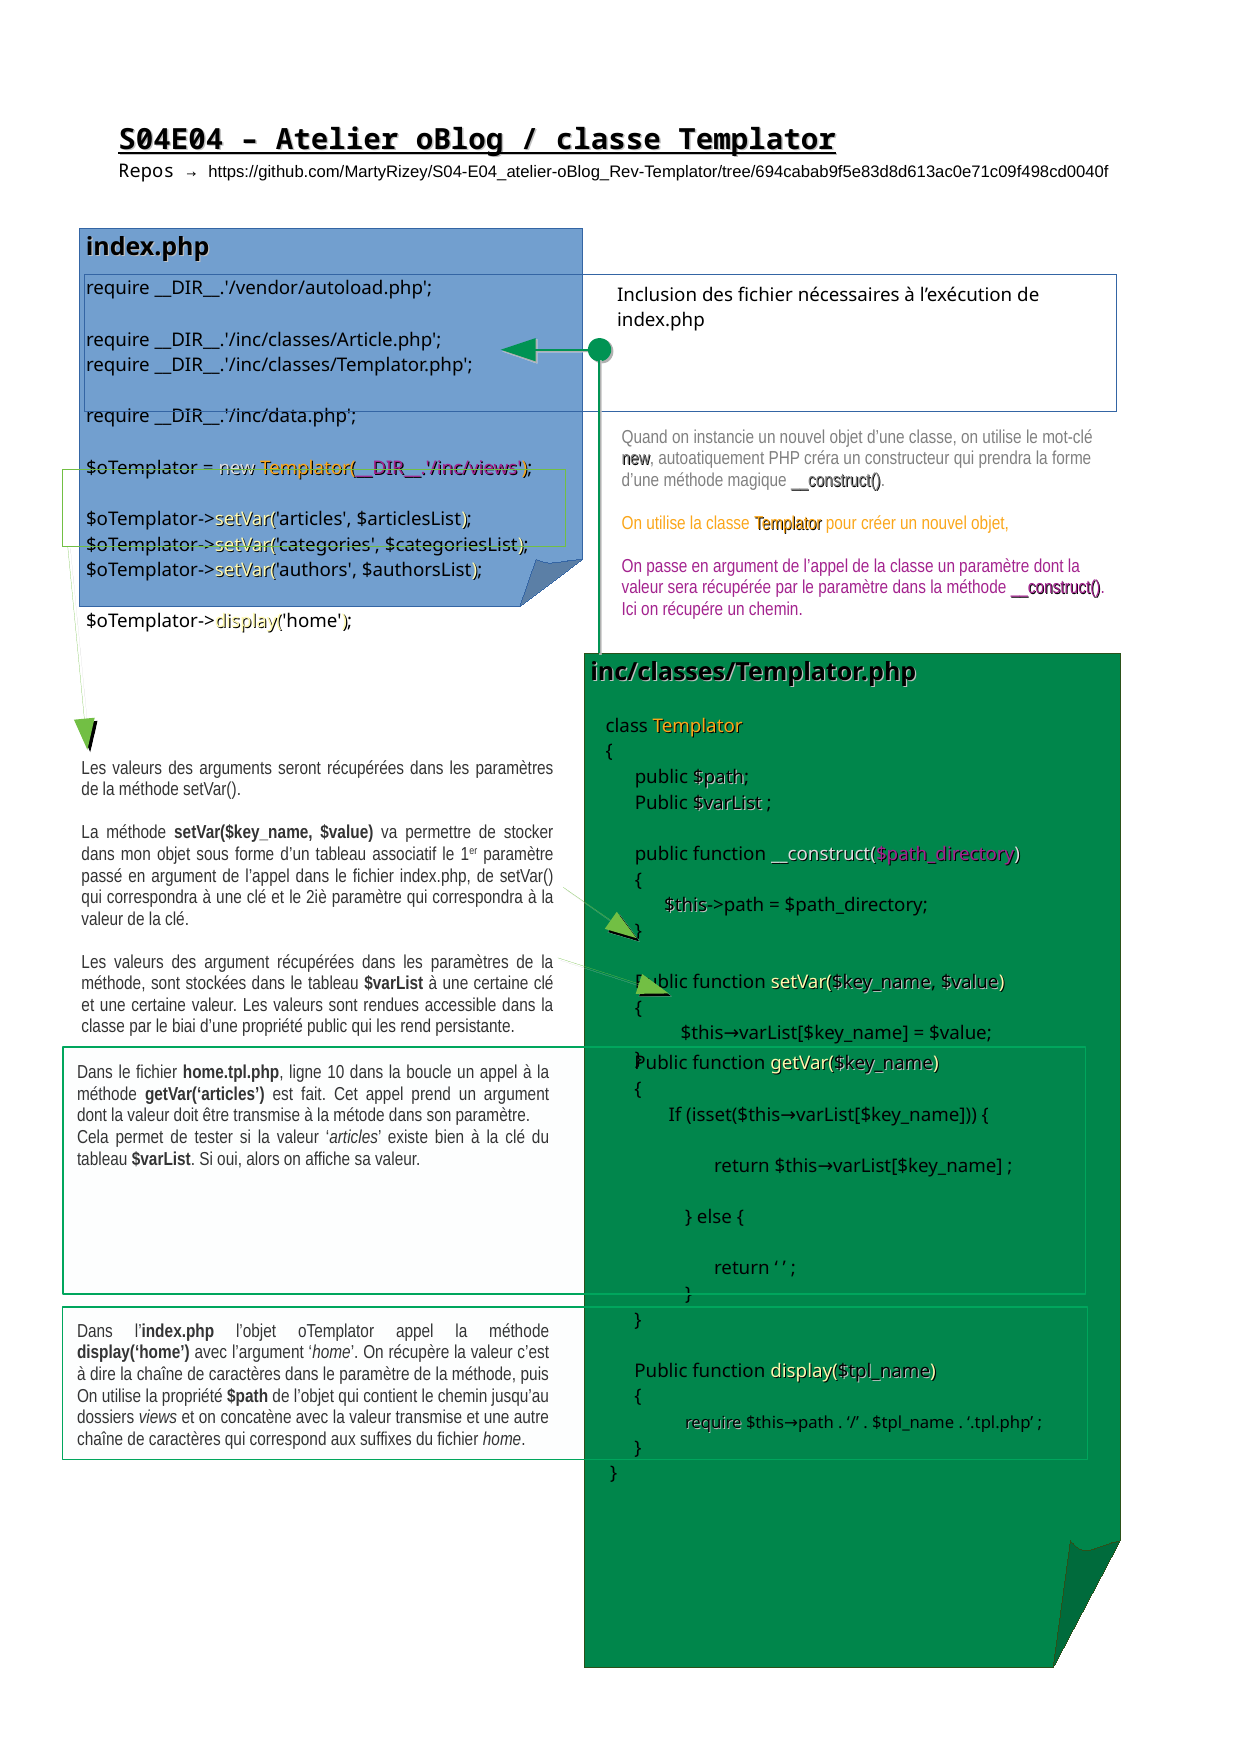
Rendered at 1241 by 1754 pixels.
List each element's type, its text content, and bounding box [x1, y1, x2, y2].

text Repos → https://github.com/MartyRizey/S04-E04_atelier-oBlog_Rev-Templator/tree/694cabab9f5e83d8d613ac0e71c09f498cd0040f [118, 158, 1122, 183]
text S04E04 – Atelier oBlog / classe Templator [118, 118, 1122, 158]
